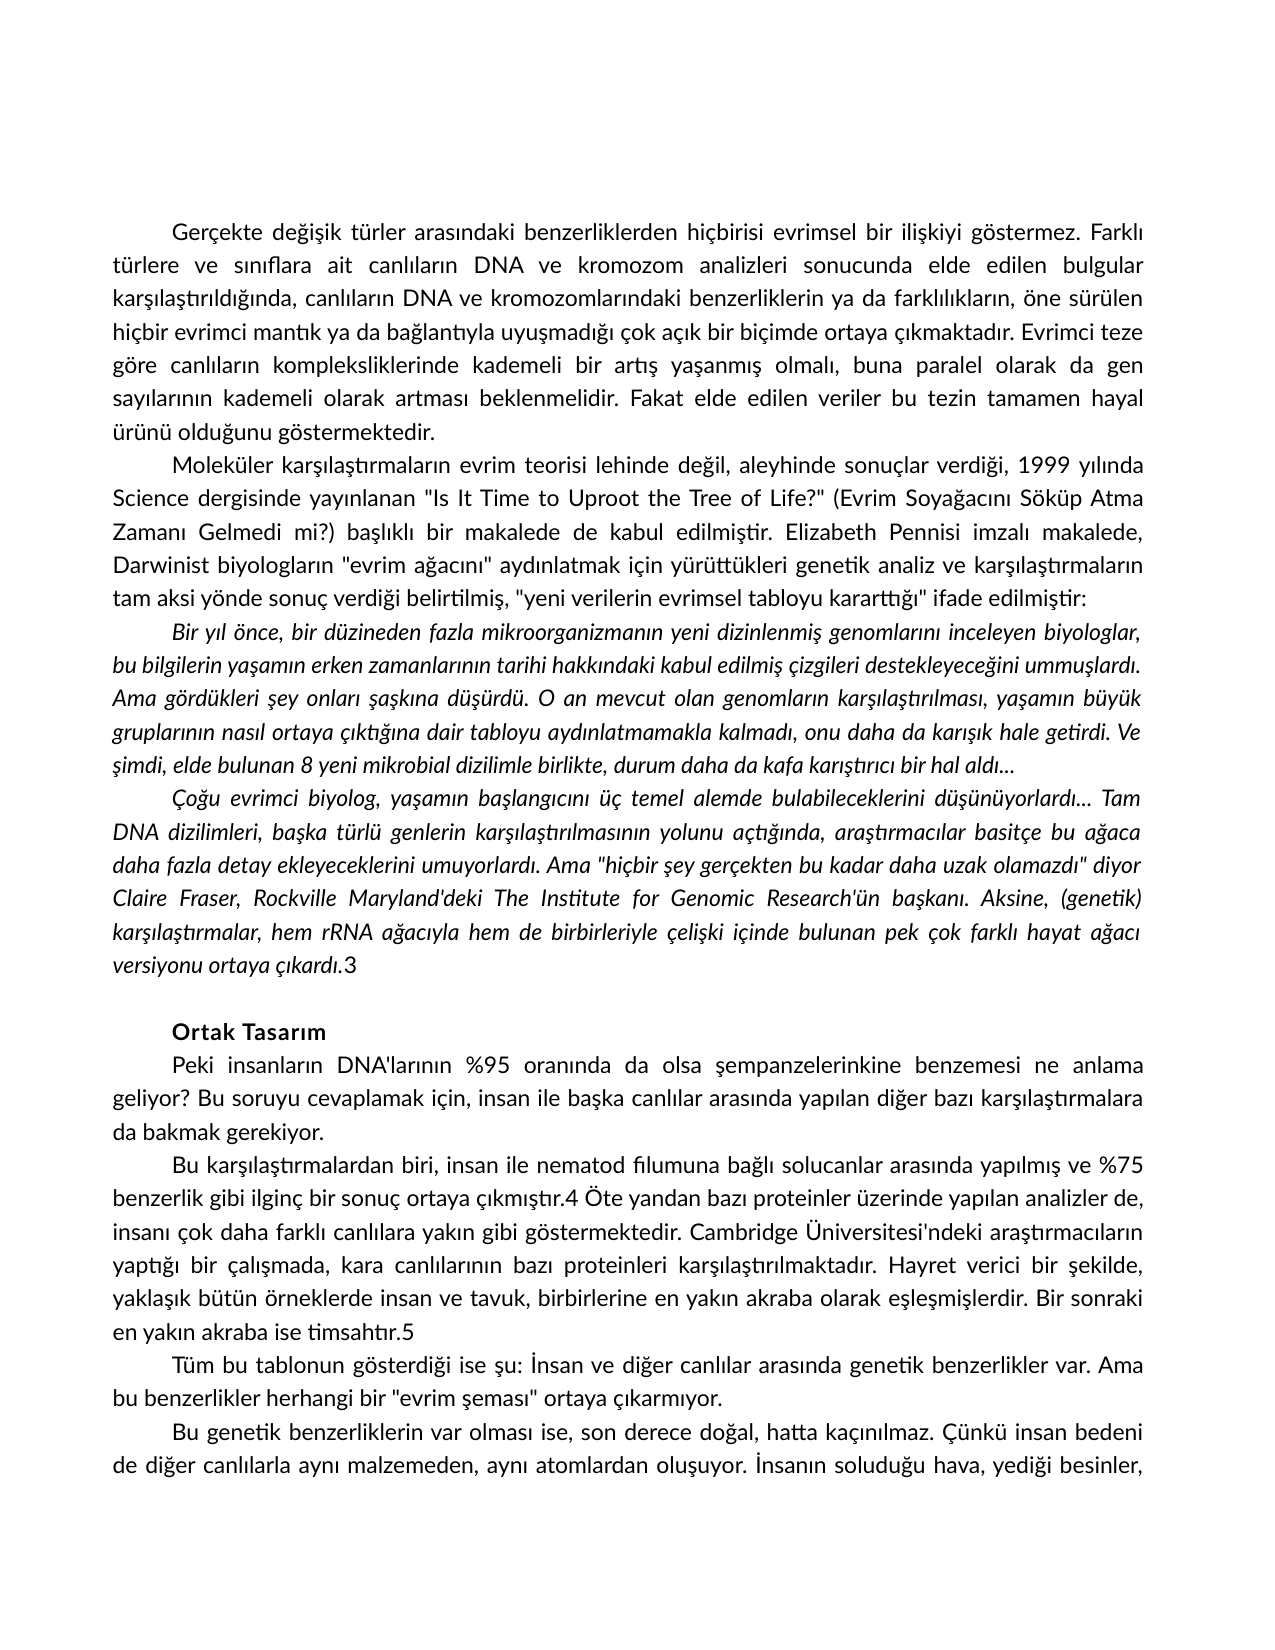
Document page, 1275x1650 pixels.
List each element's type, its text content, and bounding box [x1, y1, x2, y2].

text Peki insanların DNA'larının %95 oranında da olsa şempanzelerinkine benzemesi ne anlama geliyor? Bu soruyu cevaplamak için, insan ile başka canlılar arasında yapılan diğer bazı karşılaştırmalara da bakmak gerekiyor. [112, 1047, 1145, 1147]
text Tüm bu tablonun gösterdiği ise şu: İnsan ve diğer canlılar arasında genetik benzerlikler var. Ama bu benzerlikler herhangi bir "evrim şeması" ortaya çıkarmıyor. [112, 1347, 1145, 1413]
text Gerçekte değişik türler arasındaki benzerliklerden hiçbirisi evrimsel bir ilişkiyi göstermez. Farklı türlere ve sınıflara ait canlıların DNA ve kromozom analizleri sonucunda elde edilen bulgular karşılaştırıldığında, canlıların DNA ve kromozomlarındaki benzerliklerin ya da farklılıkların, öne sürülen hiçbir evrimci mantık ya da bağlantıyla uyuşmadığı çok açık bir biçimde ortaya çıkmaktadır. Evrimci teze göre canlıların kompleksliklerinde kademeli bir artış yaşanmış olmalı, buna paralel olarak da gen sayılarının kademeli olarak artması beklenmelidir. Fakat elde edilen veriler bu tezin tamamen hayal ürünü olduğunu göstermektedir. [112, 213, 1145, 447]
text Bu karşılaştırmalardan biri, insan ile nematod filumuna bağlı solucanlar arasında yapılmış ve %75 benzerlik gibi ilginç bir sonuç ortaya çıkmıştır.4 Öte yandan bazı proteinler üzerinde yapılan analizler de, insanı çok daha farklı canlılara yakın gibi göstermektedir. Cambridge Üniversitesi'ndeki araştırmacıların yaptığı bir çalışmada, kara canlılarının bazı proteinleri karşılaştırılmaktadır. Hayret verici bir şekilde, yaklaşık bütün örneklerde insan ve tavuk, birbirlerine en yakın akraba olarak eşleşmişlerdir. Bir sonraki en yakın akraba ise timsahtır.5 [112, 1147, 1145, 1347]
text Çoğu evrimci biyolog, yaşamın başlangıcını üç temel alemde bulabileceklerini düşünüyorlardı... Tam DNA dizilimleri, başka türlü genlerin karşılaştırılmasının yolunu açtığında, araştırmacılar basitçe bu ağaca daha fazla detay ekleyeceklerini umuyorlardı. Ama "hiçbir şey gerçekten bu kadar daha uzak olamazdı" diyor Claire Fraser, Rockville Maryland'deki The Institute for Genomic Research'ün başkanı. Aksine, (genetik) karşılaştırmalar, hem rRNA ağacıyla hem de birbirleriyle çelişki içinde bulunan pek çok farklı hayat ağacı versiyonu ortaya çıkardı.3 [112, 780, 1145, 980]
text Bu genetik benzerliklerin var olması ise, son derece doğal, hatta kaçınılmaz. Çünkü insan bedeni de diğer canlılarla aynı malzemeden, aynı atomlardan oluşuyor. İnsanın soluduğu hava, yediği besinler, [112, 1413, 1145, 1480]
text Ortak Tasarım [112, 1013, 1145, 1047]
text Bir yıl önce, bir düzineden fazla mikroorganizmanın yeni dizinlenmiş genomlarını inceleyen biyologlar, bu bilgilerin yaşamın erken zamanlarının tarihi hakkındaki kabul edilmiş çizgileri destekleyeceğini ummuşlardı. Ama gördükleri şey onları şaşkına düşürdü. O an mevcut olan genomların karşılaştırılması, yaşamın büyük gruplarının nasıl ortaya çıktığına dair tabloyu aydınlatmamakla kalmadı, onu daha da karışık hale getirdi. Ve şimdi, elde bulunan 8 yeni mikrobial dizilimle birlikte, durum daha da kafa karıştırıcı bir hal aldı... [112, 613, 1145, 780]
text Moleküler karşılaştırmaların evrim teorisi lehinde değil, aleyhinde sonuçlar verdiği, 1999 yılında Science dergisinde yayınlanan "Is It Time to Uproot the Tree of Life?" (Evrim Soyağacını Söküp Atma Zamanı Gelmedi mi?) başlıklı bir makalede de kabul edilmiştir. Elizabeth Pennisi imzalı makalede, Darwinist biyologların "evrim ağacını" aydınlatmak için yürüttükleri genetik analiz ve karşılaştırmaların tam aksi yönde sonuç verdiği belirtilmiş, "yeni verilerin evrimsel tabloyu kararttığı" ifade edilmiştir: [112, 447, 1145, 613]
